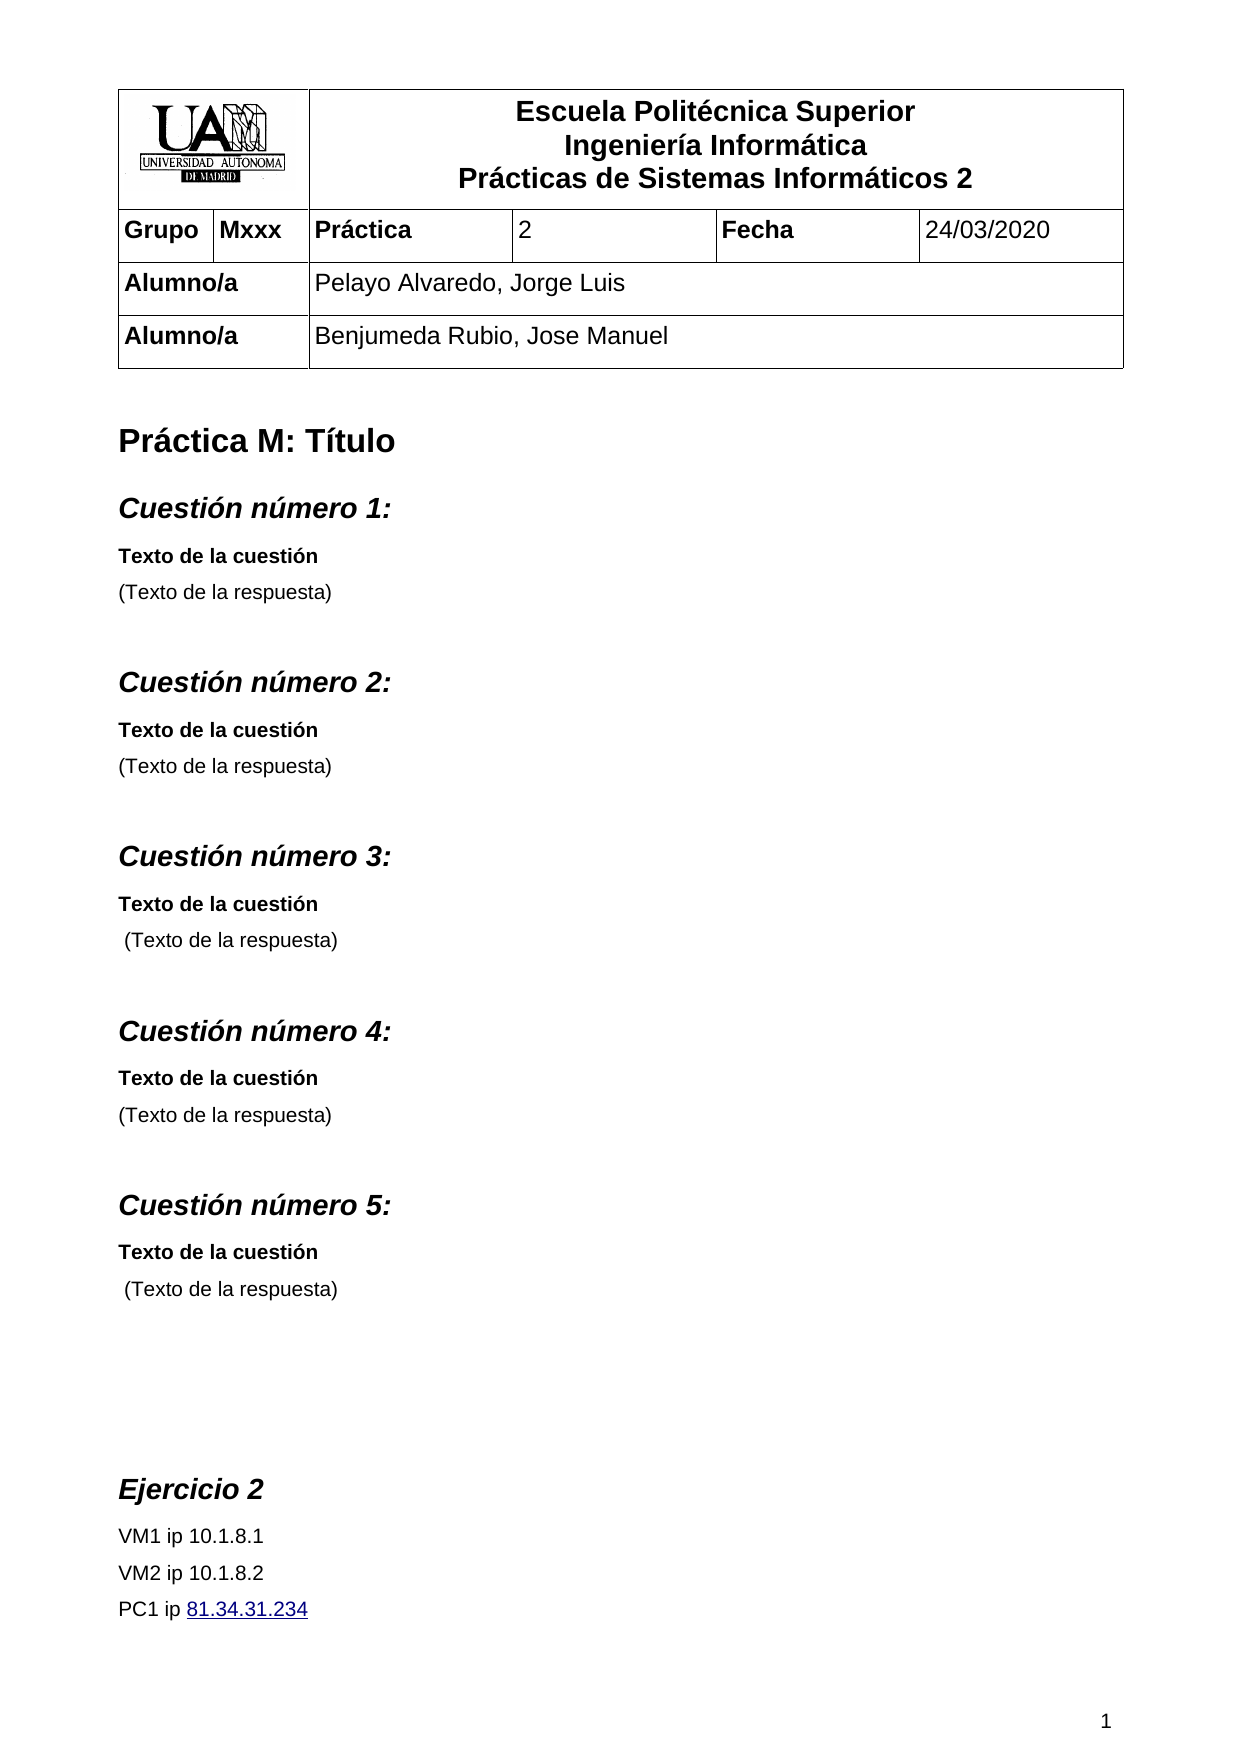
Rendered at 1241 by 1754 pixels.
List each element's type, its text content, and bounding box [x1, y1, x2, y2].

text Texto de la cuestión [118, 543, 1122, 567]
subtitle Cuestión número 4: [118, 1014, 1122, 1047]
text Texto de la cuestión [118, 718, 1122, 742]
table_cell Fecha [717, 210, 919, 262]
text Texto de la cuestión [118, 892, 1122, 916]
text (Texto de la respuesta) [118, 1102, 1122, 1126]
table_header Escuela Politécnica Superior Ingeniería Informática Prácticas de Sistemas Informáticos 2 [310, 90, 1123, 209]
picture [123, 94, 296, 191]
subtitle Cuestión número 5: [118, 1188, 1122, 1221]
text (Texto de la respuesta) [118, 1277, 1122, 1301]
table_header [119, 90, 308, 209]
table_cell Pelayo Alvaredo, Jorge Luis [310, 263, 1123, 315]
table_cell Benjumeda Rubio, Jose Manuel [310, 316, 1123, 368]
subtitle Cuestión número 1: [118, 491, 1122, 525]
text VM2 ip 10.1.8.2 [118, 1561, 1122, 1584]
table_cell Alumno/a [119, 316, 308, 368]
text (Texto de la respuesta) [118, 928, 1122, 952]
text Texto de la cuestión [118, 1240, 1122, 1264]
subtitle Ejercicio 2 [118, 1472, 1122, 1505]
subtitle Cuestión número 3: [118, 839, 1122, 873]
table_cell Alumno/a [119, 263, 308, 315]
text (Texto de la respuesta) [118, 754, 1122, 778]
text (Texto de la respuesta) [118, 580, 1122, 604]
table_cell Mxxx [214, 210, 308, 262]
text VM1 ip 10.1.8.1 [118, 1524, 1122, 1548]
table_cell Práctica [310, 210, 512, 262]
subtitle Cuestión número 2: [118, 665, 1122, 699]
table_cell Grupo [119, 210, 213, 262]
text Texto de la cuestión [118, 1066, 1122, 1090]
table_cell 2 [513, 210, 716, 262]
table_cell 24/03/2020 [920, 210, 1123, 262]
subtitle Práctica M: Título [118, 421, 1122, 460]
text PC1 ip 81.34.31.234 [118, 1597, 1122, 1621]
